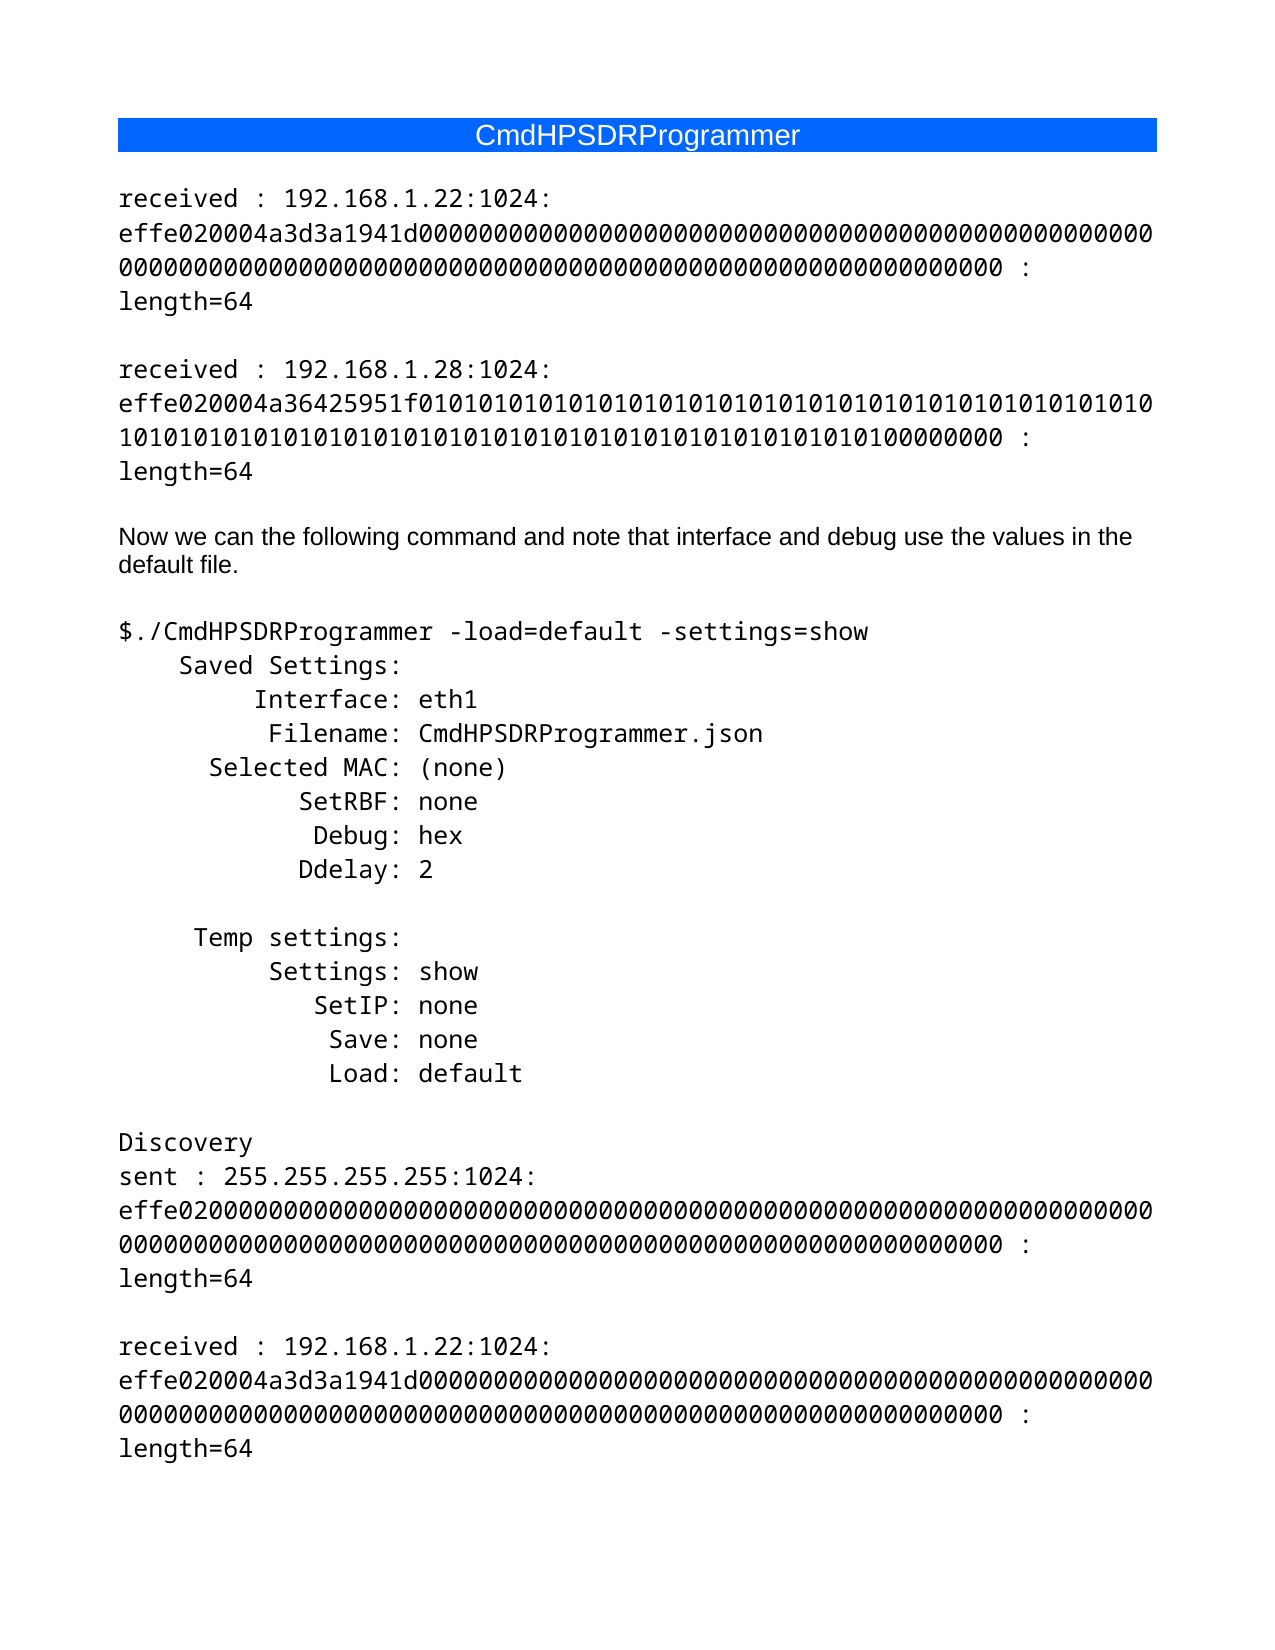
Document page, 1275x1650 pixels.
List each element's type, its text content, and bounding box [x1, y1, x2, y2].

text Interface: eth1 [118, 681, 1157, 716]
text Saved Settings: [118, 647, 1157, 681]
text Filename: CmdHPSDRProgrammer.json [118, 716, 1157, 749]
text Discovery [118, 1124, 1157, 1158]
text received : 192.168.1.28:1024: effe020004a36425951f010101010101010101010101010101010101010101010101010101010101010101010101010101010101010101010101010100000000 : length=64 [118, 351, 1157, 488]
text Ddelay: 2 [118, 852, 1157, 886]
text Now we can the following command and note that interface and debug use the values in the default file. [118, 522, 1157, 579]
text Debug: hex [118, 818, 1157, 852]
text $./CmdHPSDRProgrammer -load=default -settings=show [118, 613, 1157, 647]
text received : 192.168.1.22:1024: effe020004a3d3a1941d000000000000000000000000000000000000000000000000000000000000000000000000000000000000000000000000000000000000 : length=64 [118, 181, 1157, 317]
text received : 192.168.1.22:1024: effe020004a3d3a1941d000000000000000000000000000000000000000000000000000000000000000000000000000000000000000000000000000000000000 : length=64 [118, 1329, 1157, 1465]
text Selected MAC: (none) [118, 749, 1157, 784]
text Load: default [118, 1056, 1157, 1090]
text Save: none [118, 1022, 1157, 1056]
text Temp settings: [118, 920, 1157, 954]
text SetRBF: none [118, 784, 1157, 818]
text SetIP: none [118, 988, 1157, 1022]
text Settings: show [118, 954, 1157, 988]
text sent : 255.255.255.255:1024: effe0200000000000000000000000000000000000000000000000000000000000000000000000000000000000000000000000000000000000000000000000000 : length=64 [118, 1158, 1157, 1294]
